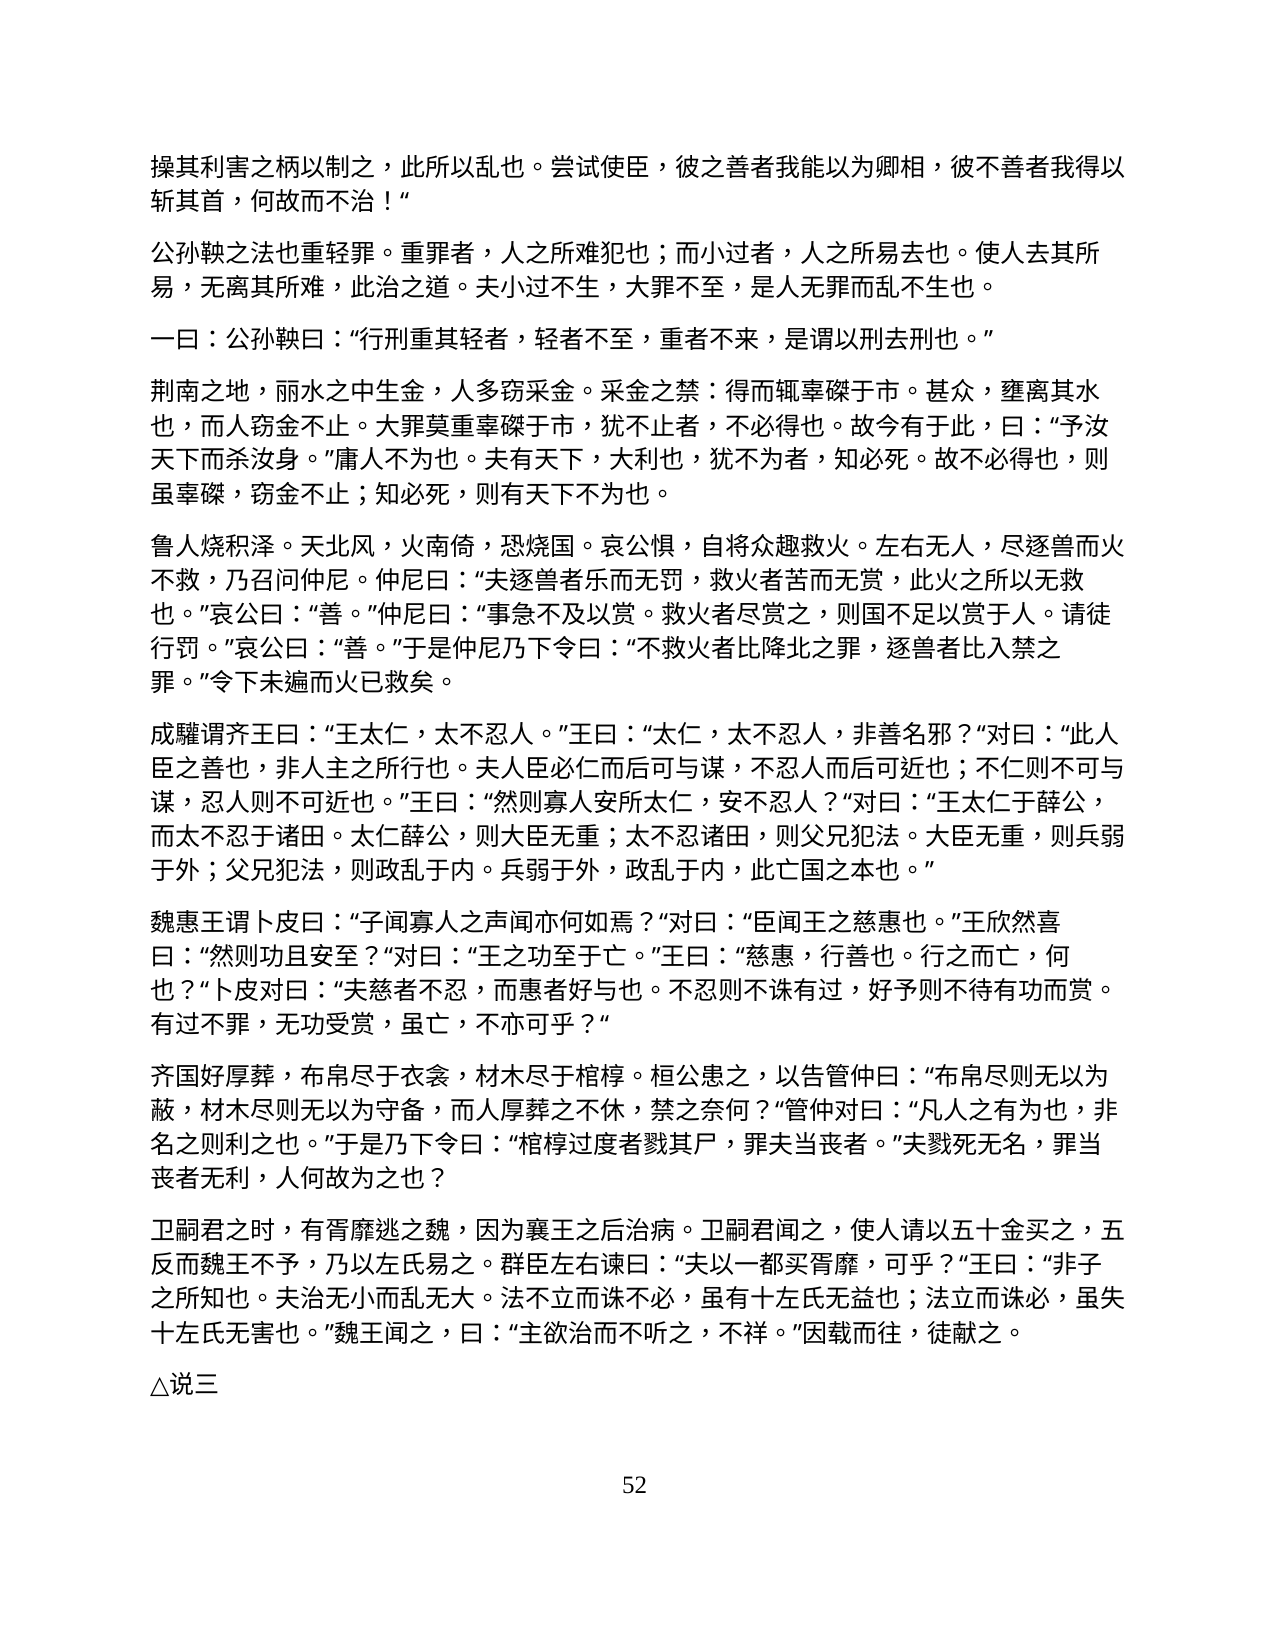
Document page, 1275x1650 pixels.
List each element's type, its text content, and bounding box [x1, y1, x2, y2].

text 操其利害之柄以制之，此所以乱也。尝试使臣，彼之善者我能以为卿相，彼不善者我得以斩其首，何故而不治！“ [150, 150, 1125, 218]
text 一曰：公孙鞅曰：“行刑重其轻者，轻者不至，重者不来，是谓以刑去刑也。” [150, 322, 1125, 356]
text 卫嗣君之时，有胥靡逃之魏，因为襄王之后治病。卫嗣君闻之，使人请以五十金买之，五反而魏王不予，乃以左氏易之。群臣左右谏曰：“夫以一都买胥靡，可乎？“王曰：“非子之所知也。夫治无小而乱无大。法不立而诛不必，虽有十左氏无益也；法立而诛必，虽失十左氏无害也。”魏王闻之，曰：“主欲治而不听之，不祥。”因载而往，徒献之。 [150, 1213, 1125, 1349]
text 公孙鞅之法也重轻罪。重罪者，人之所难犯也；而小过者，人之所易去也。使人去其所易，无离其所难，此治之道。夫小过不生，大罪不至，是人无罪而乱不生也。 [150, 236, 1125, 304]
text 齐国好厚葬，布帛尽于衣衾，材木尽于棺椁。桓公患之，以告管仲曰：“布帛尽则无以为蔽，材木尽则无以为守备，而人厚葬之不休，禁之奈何？“管仲对曰：“凡人之有为也，非名之则利之也。”于是乃下令曰：“棺椁过度者戮其尸，罪夫当丧者。”夫戮死无名，罪当丧者无利，人何故为之也？ [150, 1059, 1125, 1195]
text 鲁人烧积泽。天北风，火南倚，恐烧国。哀公惧，自将众趣救火。左右无人，尽逐兽而火不救，乃召问仲尼。仲尼曰：“夫逐兽者乐而无罚，救火者苦而无赏，此火之所以无救也。”哀公曰：“善。”仲尼曰：“事急不及以赏。救火者尽赏之，则国不足以赏于人。请徒行罚。”哀公曰：“善。”于是仲尼乃下令曰：“不救火者比降北之罪，逐兽者比入禁之罪。”令下未遍而火已救矣。 [150, 528, 1125, 698]
text 魏惠王谓卜皮曰：“子闻寡人之声闻亦何如焉？“对曰：“臣闻王之慈惠也。”王欣然喜曰：“然则功且安至？“对曰：“王之功至于亡。”王曰：“慈惠，行善也。行之而亡，何也？“卜皮对曰：“夫慈者不忍，而惠者好与也。不忍则不诛有过，好予则不待有功而赏。有过不罪，无功受赏，虽亡，不亦可乎？“ [150, 905, 1125, 1041]
text 成驩谓齐王曰：“王太仁，太不忍人。”王曰：“太仁，太不忍人，非善名邪？“对曰：“此人臣之善也，非人主之所行也。夫人臣必仁而后可与谋，不忍人而后可近也；不仁则不可与谋，忍人则不可近也。”王曰：“然则寡人安所太仁，安不忍人？“对曰：“王太仁于薛公，而太不忍于诸田。太仁薛公，则大臣无重；太不忍诸田，则父兄犯法。大臣无重，则兵弱于外；父兄犯法，则政乱于内。兵弱于外，政乱于内，此亡国之本也。” [150, 716, 1125, 887]
text 荆南之地，丽水之中生金，人多窃采金。采金之禁：得而辄辜磔于市。甚众，壅离其水也，而人窃金不止。大罪莫重辜磔于市，犹不止者，不必得也。故今有于此，曰：“予汝天下而杀汝身。”庸人不为也。夫有天下，大利也，犹不为者，知必死。故不必得也，则虽辜磔，窃金不止；知必死，则有天下不为也。 [150, 374, 1125, 510]
text △说三 [150, 1367, 1125, 1401]
